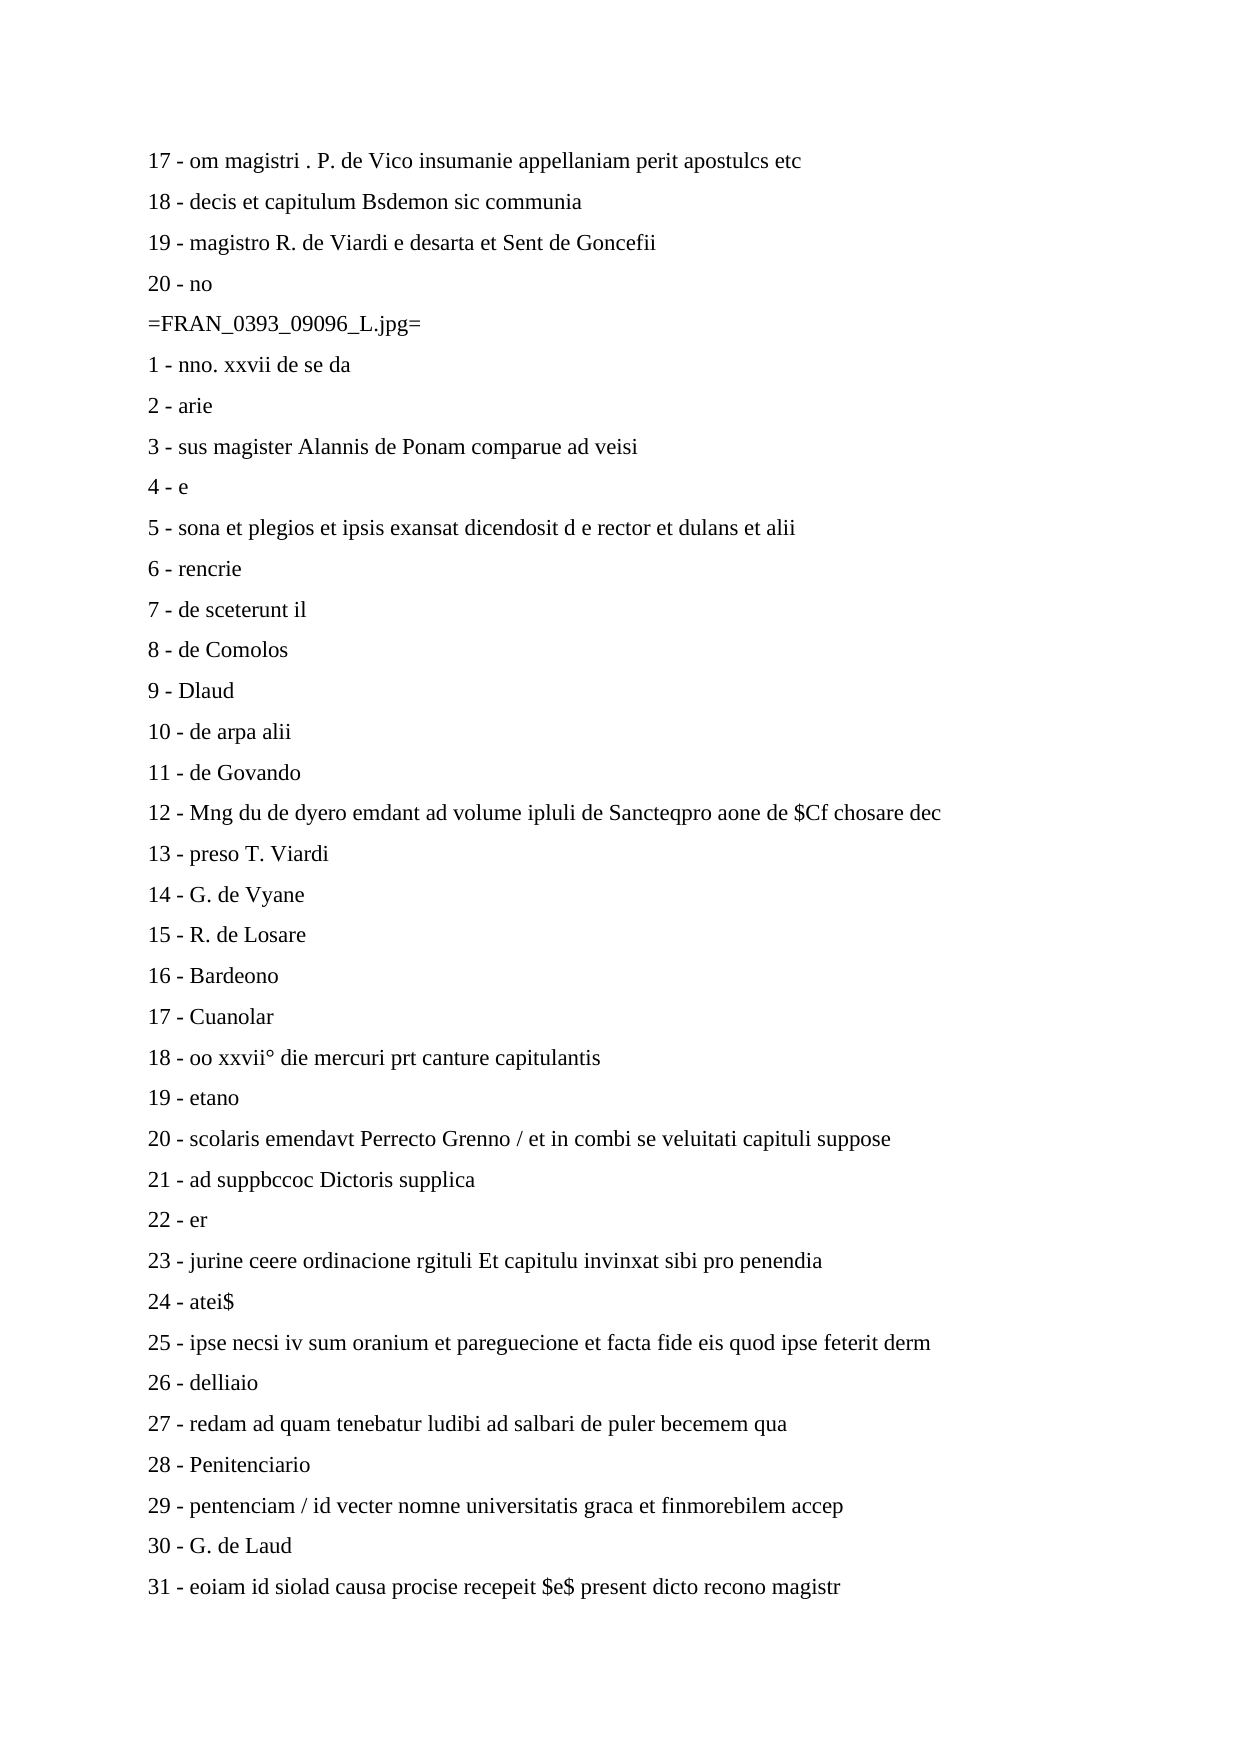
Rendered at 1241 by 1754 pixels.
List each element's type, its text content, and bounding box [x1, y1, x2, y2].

text 17 - Cuanolar [148, 1003, 1093, 1029]
text 4 - e [148, 473, 1093, 500]
text 20 - scolaris emendavt Perrecto Grenno / et in combi se veluitati capituli suppose [148, 1125, 1093, 1151]
text 12 - Mng du de dyero emdant ad volume ipluli de Sancteqpro aone de $Cf chosare dec [148, 799, 1093, 826]
text 21 - ad suppbccoc Dictoris supplica [148, 1166, 1093, 1192]
text 18 - decis et capitulum Bsdemon sic communia [148, 188, 1093, 215]
text 29 - pentenciam / id vecter nomne universitatis graca et finmorebilem accep [148, 1492, 1093, 1518]
text 19 - etano [148, 1084, 1093, 1111]
text 24 - atei$ [148, 1288, 1093, 1314]
text 1 - nno. xxvii de se da [148, 351, 1093, 378]
text 17 - om magistri . P. de Vico insumanie appellaniam perit apostulcs etc [148, 148, 1093, 174]
text 23 - jurine ceere ordinacione rgituli Et capitulu invinxat sibi pro penendia [148, 1247, 1093, 1274]
text 30 - G. de Laud [148, 1532, 1093, 1559]
text 6 - rencrie [148, 555, 1093, 581]
text 15 - R. de Losare [148, 921, 1093, 948]
text 7 - de sceterunt il [148, 596, 1093, 622]
text 27 - redam ad quam tenebatur ludibi ad salbari de puler becemem qua [148, 1410, 1093, 1437]
text 16 - Bardeono [148, 962, 1093, 988]
text 10 - de arpa alii [148, 718, 1093, 744]
text =FRAN_0393_09096_L.jpg= [148, 311, 1093, 337]
text 9 - Dlaud [148, 677, 1093, 703]
text 14 - G. de Vyane [148, 881, 1093, 907]
text 26 - delliaio [148, 1369, 1093, 1396]
text 31 - eoiam id siolad causa procise recepeit $e$ present dicto recono magistr [148, 1573, 1093, 1599]
text 22 - er [148, 1207, 1093, 1233]
text 5 - sona et plegios et ipsis exansat dicendosit d e rector et dulans et alii [148, 514, 1093, 541]
text 3 - sus magister Alannis de Ponam comparue ad veisi [148, 433, 1093, 459]
text 18 - oo xxvii° die mercuri prt canture capitulantis [148, 1044, 1093, 1070]
text 13 - preso T. Viardi [148, 840, 1093, 866]
text 19 - magistro R. de Viardi e desarta et Sent de Goncefii [148, 229, 1093, 255]
text 20 - no [148, 270, 1093, 296]
text 11 - de Govando [148, 758, 1093, 785]
text 2 - arie [148, 392, 1093, 418]
text 25 - ipse necsi iv sum oranium et pareguecione et facta fide eis quod ipse feterit derm [148, 1329, 1093, 1355]
text 28 - Penitenciario [148, 1451, 1093, 1477]
text 8 - de Comolos [148, 636, 1093, 663]
